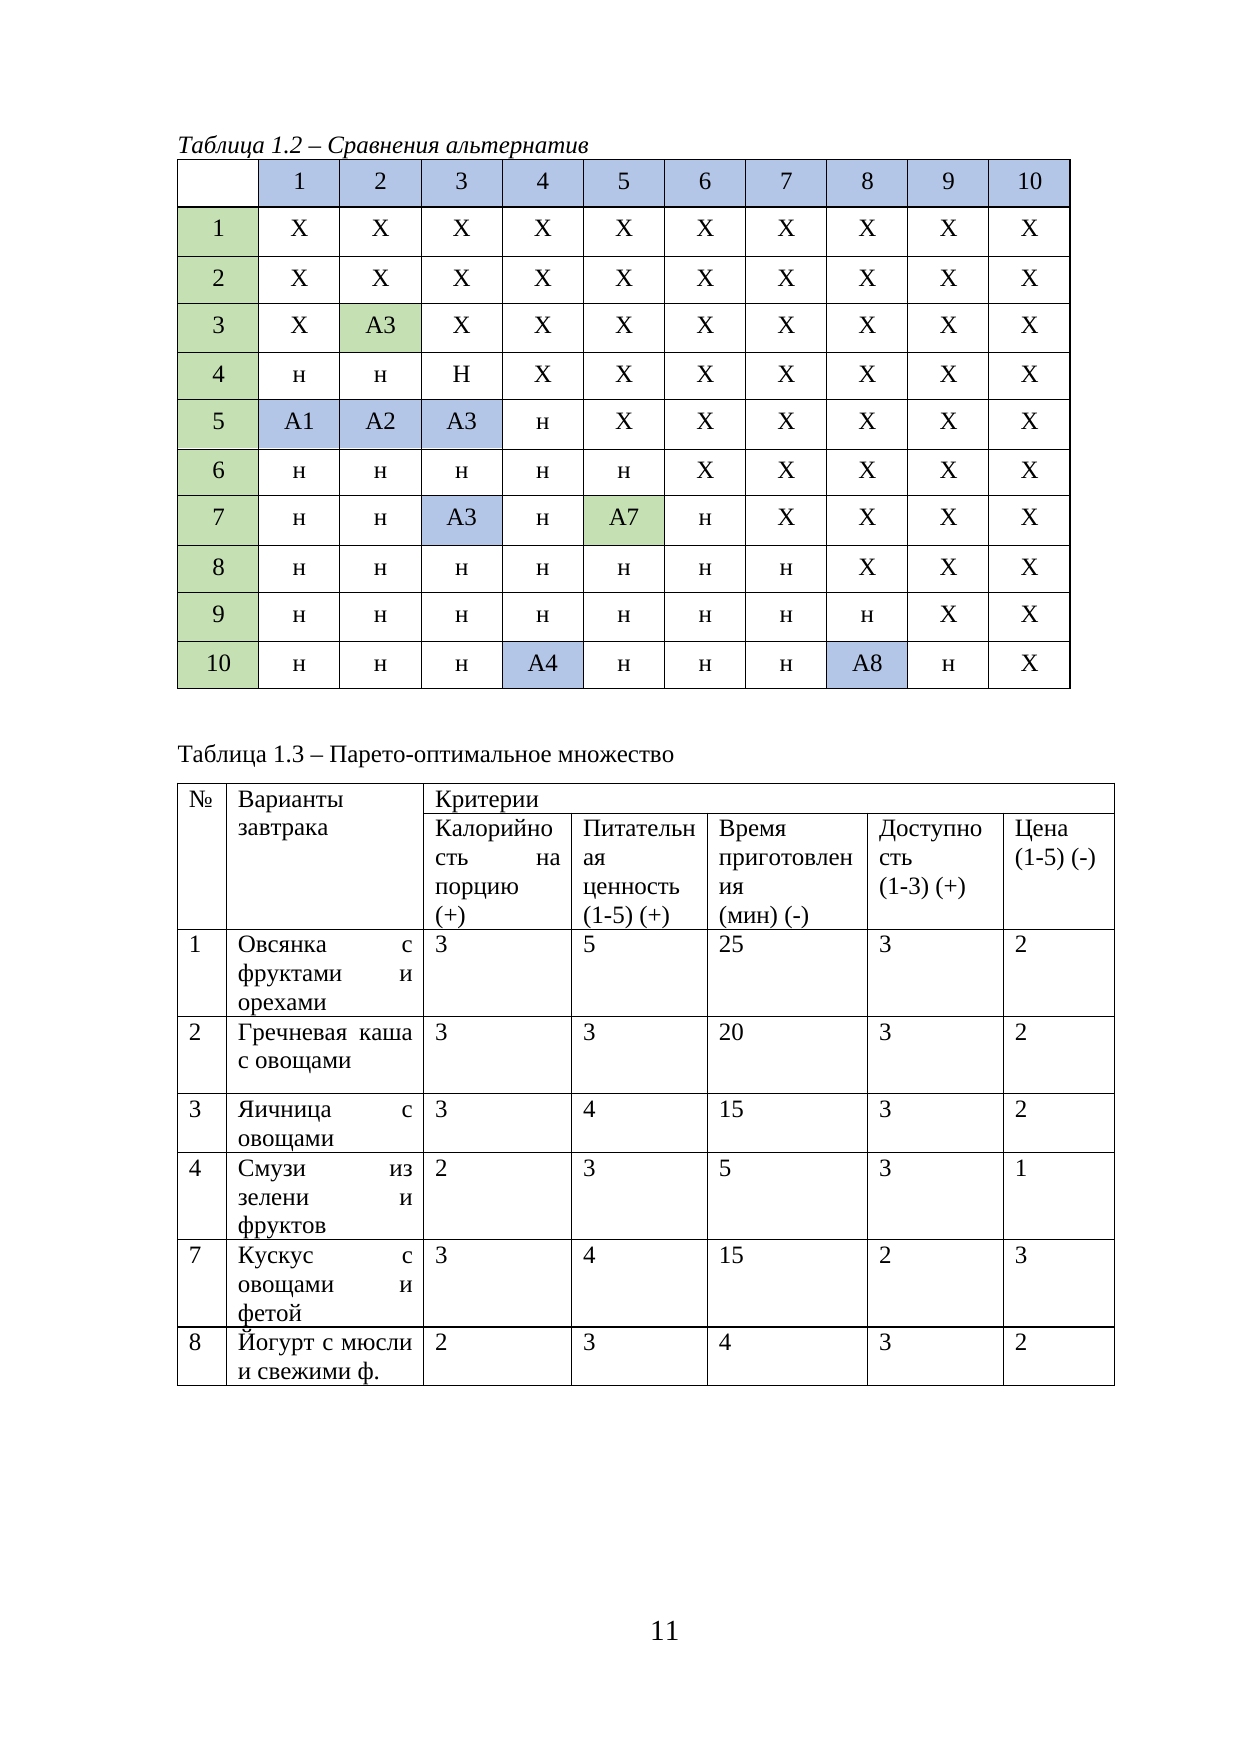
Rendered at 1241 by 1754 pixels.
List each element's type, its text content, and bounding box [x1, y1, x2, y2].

table_cell н [827, 593, 907, 641]
table_cell 2 [868, 1240, 1003, 1326]
table_cell A3 [422, 496, 502, 545]
table_cell 7 [178, 496, 258, 545]
table_cell X [827, 546, 907, 592]
table_header Критерии [424, 784, 1114, 812]
table_cell 2 [1004, 1094, 1114, 1152]
table_cell н [584, 450, 664, 495]
table_cell X [584, 257, 664, 303]
text Таблица 1.2 – Сравнения альтернатив [177, 131, 1152, 159]
table_cell 8 [178, 1328, 226, 1385]
table_cell н [665, 593, 745, 641]
table_header 4 [503, 160, 583, 206]
table_cell 5 [178, 400, 258, 448]
table_cell н [340, 546, 421, 592]
table_cell 4 [178, 1153, 226, 1239]
table_header 7 [746, 160, 826, 206]
table_cell X [908, 208, 988, 256]
table_cell н [584, 593, 664, 641]
table_cell X [827, 450, 907, 495]
table_cell X [665, 304, 745, 352]
table_cell X [665, 353, 745, 399]
table_cell н [422, 642, 502, 688]
table_cell Смузи из зелени и фруктов [227, 1153, 423, 1239]
table_cell 10 [178, 642, 258, 688]
table_cell 5 [572, 930, 707, 1016]
table_cell A7 [584, 496, 664, 545]
table_cell 3 [178, 304, 258, 352]
table_cell X [989, 593, 1069, 641]
table_cell н [259, 593, 339, 641]
table_cell 3 [1004, 1240, 1114, 1326]
table_cell 3 [424, 930, 571, 1016]
table_cell X [908, 593, 988, 641]
table_cell X [827, 304, 907, 352]
table_cell X [340, 208, 421, 256]
table_cell н [259, 496, 339, 545]
table_cell 3 [572, 1017, 707, 1093]
table_cell н [259, 642, 339, 688]
table_cell 1 [178, 930, 226, 1016]
table_cell A2 [340, 400, 421, 448]
table_cell Кускус с овощами и фетой [227, 1240, 423, 1326]
text Таблица 1.3 – Парето-оптимальное множество [177, 739, 1152, 768]
table_cell A3 [340, 304, 421, 352]
table_cell X [503, 208, 583, 256]
table_cell X [989, 208, 1069, 256]
table_cell 20 [708, 1017, 867, 1093]
table_cell 4 [572, 1094, 707, 1152]
table_cell X [503, 353, 583, 399]
table_cell X [989, 400, 1069, 448]
table_cell н [665, 642, 745, 688]
table_cell X [746, 400, 826, 448]
table_cell 3 [868, 1153, 1003, 1239]
table_cell н [584, 546, 664, 592]
table_header 2 [340, 160, 421, 206]
table_cell н [340, 450, 421, 495]
table_cell н [746, 642, 826, 688]
table_cell 3 [868, 1094, 1003, 1152]
table_cell X [422, 208, 502, 256]
table_header 6 [665, 160, 745, 206]
table_cell 2 [178, 257, 258, 303]
table_cell 3 [424, 1017, 571, 1093]
table_cell X [746, 304, 826, 352]
table_cell X [422, 257, 502, 303]
table_cell X [827, 257, 907, 303]
table_cell 2 [424, 1153, 571, 1239]
table_cell X [746, 208, 826, 256]
table_cell 5 [708, 1153, 867, 1239]
table_cell X [989, 353, 1069, 399]
table_cell 3 [178, 1094, 226, 1152]
table_cell Н [422, 353, 502, 399]
table_cell н [422, 593, 502, 641]
table_cell X [908, 400, 988, 448]
table_cell 3 [868, 1328, 1003, 1385]
table_cell X [584, 353, 664, 399]
table_cell н [340, 496, 421, 545]
table_cell 3 [572, 1153, 707, 1239]
table_cell 2 [1004, 930, 1114, 1016]
table_cell X [746, 450, 826, 495]
table_cell 4 [572, 1240, 707, 1326]
table_header № [178, 784, 226, 928]
table_cell X [989, 642, 1069, 688]
table_cell Питательная ценность (1-5) (+) [572, 814, 707, 928]
table_cell 3 [424, 1240, 571, 1326]
table_cell X [259, 304, 339, 352]
table_cell н [584, 642, 664, 688]
table_cell 2 [1004, 1328, 1114, 1385]
table_cell X [908, 546, 988, 592]
table_header 3 [422, 160, 502, 206]
table_cell н [340, 593, 421, 641]
table_cell X [259, 208, 339, 256]
table_cell X [746, 257, 826, 303]
table_cell 25 [708, 930, 867, 1016]
table_cell X [989, 450, 1069, 495]
table_cell X [503, 304, 583, 352]
table_cell X [908, 257, 988, 303]
table_cell 1 [1004, 1153, 1114, 1239]
table_cell X [989, 257, 1069, 303]
table_cell X [665, 450, 745, 495]
table_cell Калорийность на порцию (+) [424, 814, 571, 928]
table_cell X [989, 304, 1069, 352]
table_cell н [422, 546, 502, 592]
table_cell X [908, 304, 988, 352]
table_cell н [746, 546, 826, 592]
table_cell X [503, 257, 583, 303]
table_cell 1 [178, 208, 258, 256]
table_cell н [503, 400, 583, 448]
table_cell 2 [424, 1328, 571, 1385]
table_cell Цена (1-5) (-) [1004, 814, 1114, 928]
table_cell 15 [708, 1240, 867, 1326]
table_cell Доступность (1-3) (+) [868, 814, 1003, 928]
table_header 1 [259, 160, 339, 206]
table_cell A8 [827, 642, 907, 688]
table_cell X [584, 304, 664, 352]
table_cell н [259, 450, 339, 495]
table_cell X [746, 496, 826, 545]
table_cell н [503, 496, 583, 545]
table_header 5 [584, 160, 664, 206]
table_cell X [422, 304, 502, 352]
table_cell 3 [572, 1328, 707, 1385]
table_cell X [584, 400, 664, 448]
table_cell Яичница с овощами [227, 1094, 423, 1152]
table_cell X [827, 400, 907, 448]
table_cell 9 [178, 593, 258, 641]
table_cell Овсянка с фруктами и орехами [227, 930, 423, 1016]
table_cell X [908, 496, 988, 545]
table_cell 7 [178, 1240, 226, 1326]
table_cell X [665, 208, 745, 256]
table_cell 4 [178, 353, 258, 399]
table_cell н [422, 450, 502, 495]
table_cell н [340, 642, 421, 688]
table_cell X [908, 353, 988, 399]
table_cell 3 [424, 1094, 571, 1152]
table_cell X [989, 546, 1069, 592]
table_header 8 [827, 160, 907, 206]
table_cell 6 [178, 450, 258, 495]
table_cell A4 [503, 642, 583, 688]
table_cell Гречневая каша с овощами [227, 1017, 423, 1093]
table_cell X [746, 353, 826, 399]
table_cell 15 [708, 1094, 867, 1152]
table_cell н [665, 546, 745, 592]
table_cell н [503, 546, 583, 592]
table_cell X [665, 400, 745, 448]
table_cell 3 [868, 1017, 1003, 1093]
table_cell X [827, 208, 907, 256]
table_header 10 [989, 160, 1069, 206]
table_cell н [503, 450, 583, 495]
table_cell н [259, 353, 339, 399]
table_cell н [503, 593, 583, 641]
table_cell X [340, 257, 421, 303]
table_cell X [827, 496, 907, 545]
table_cell 3 [868, 930, 1003, 1016]
table_cell н [908, 642, 988, 688]
table_cell н [746, 593, 826, 641]
table_cell X [259, 257, 339, 303]
table_cell X [989, 496, 1069, 545]
table_cell Время приготовления (мин) (-) [708, 814, 867, 928]
table_cell X [665, 257, 745, 303]
table_cell 2 [178, 1017, 226, 1093]
table_cell 2 [1004, 1017, 1114, 1093]
table_cell Йогурт с мюсли и свежими ф. [227, 1328, 423, 1385]
table_cell X [908, 450, 988, 495]
table_cell X [584, 208, 664, 256]
table_cell X [827, 353, 907, 399]
table_header 9 [908, 160, 988, 206]
table_cell A1 [259, 400, 339, 448]
table_cell A3 [422, 400, 502, 448]
table_cell 8 [178, 546, 258, 592]
table_cell н [340, 353, 421, 399]
table_cell 4 [708, 1328, 867, 1385]
table_header Варианты завтрака [227, 784, 423, 928]
table_cell н [259, 546, 339, 592]
table_header [178, 160, 258, 206]
table_cell н [665, 496, 745, 545]
